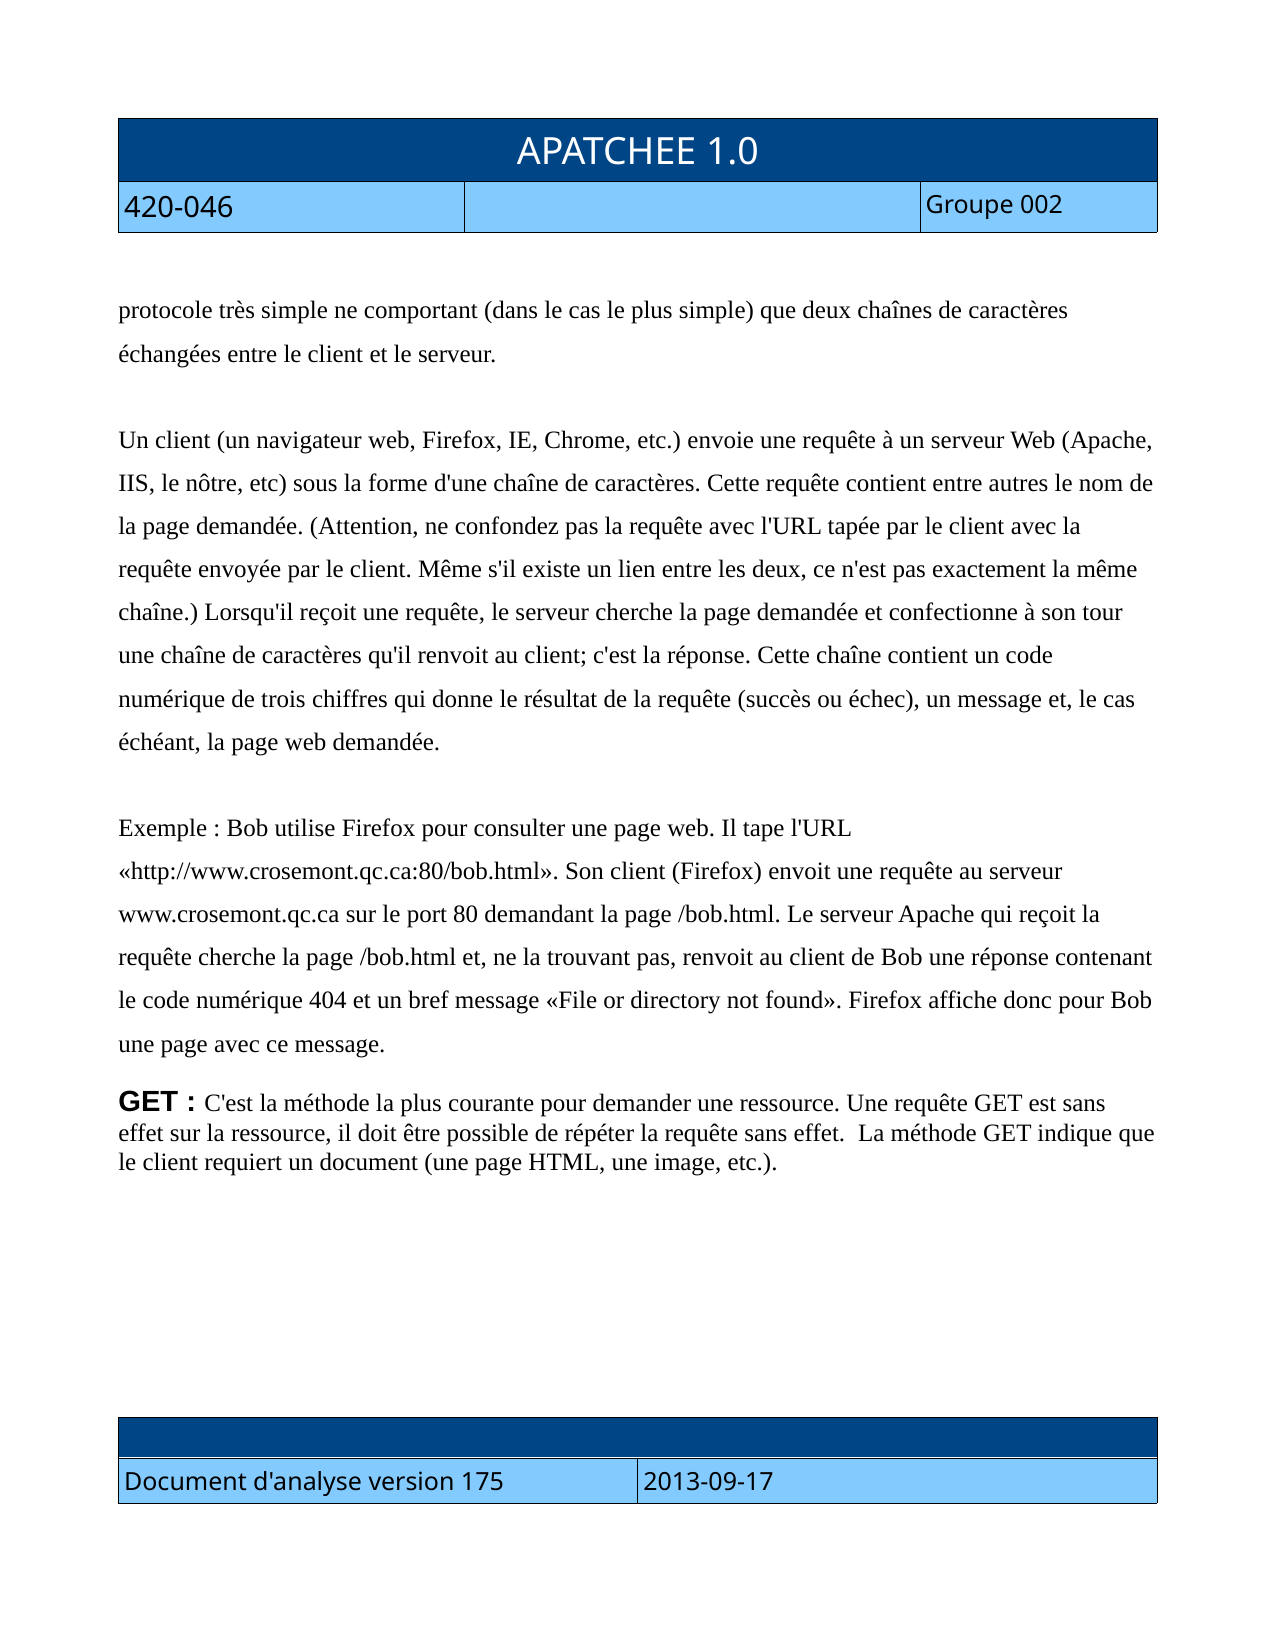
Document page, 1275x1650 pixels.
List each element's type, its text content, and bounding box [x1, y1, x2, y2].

text protocole très simple ne comportant (dans le cas le plus simple) que deux chaînes de caractères échangées entre le client et le serveur. Un client (un navigateur web, Firefox, IE, Chrome, etc.) envoie une requête à un serveur Web (Apache, IIS, le nôtre, etc) sous la forme d'une chaîne de caractères. Cette requête contient entre autres le nom de la page demandée. (Attention, ne confondez pas la requête avec l'URL tapée par le client avec la requête envoyée par le client. Même s'il existe un lien entre les deux, ce n'est pas exactement la même chaîne.) Lorsqu'il reçoit une requête, le serveur cherche la page demandée et confectionne à son tour une chaîne de caractères qu'il renvoit au client; c'est la réponse. Cette chaîne contient un code numérique de trois chiffres qui donne le résultat de la requête (succès ou échec), un message et, le cas échéant, la page web demandée. Exemple : Bob utilise Firefox pour consulter une page web. Il tape l'URL «http://www.crosemont.qc.ca:80/bob.html». Son client (Firefox) envoit une requête au serveur www.crosemont.qc.ca sur le port 80 demandant la page /bob.html. Le serveur Apache qui reçoit la requête cherche la page /bob.html et, ne la trouvant pas, renvoit au client de Bob une réponse contenant le code numérique 404 et un bref message «File or directory not found». Firefox affiche donc pour Bob une page avec ce message. [118, 296, 1157, 1057]
text GET : C'est la méthode la plus courante pour demander une ressource. Une requête GET est sans effet sur la ressource, il doit être possible de répéter la requête sans effet. La méthode GET indique que le client requiert un document (une page HTML, une image, etc.). [118, 1084, 1157, 1175]
